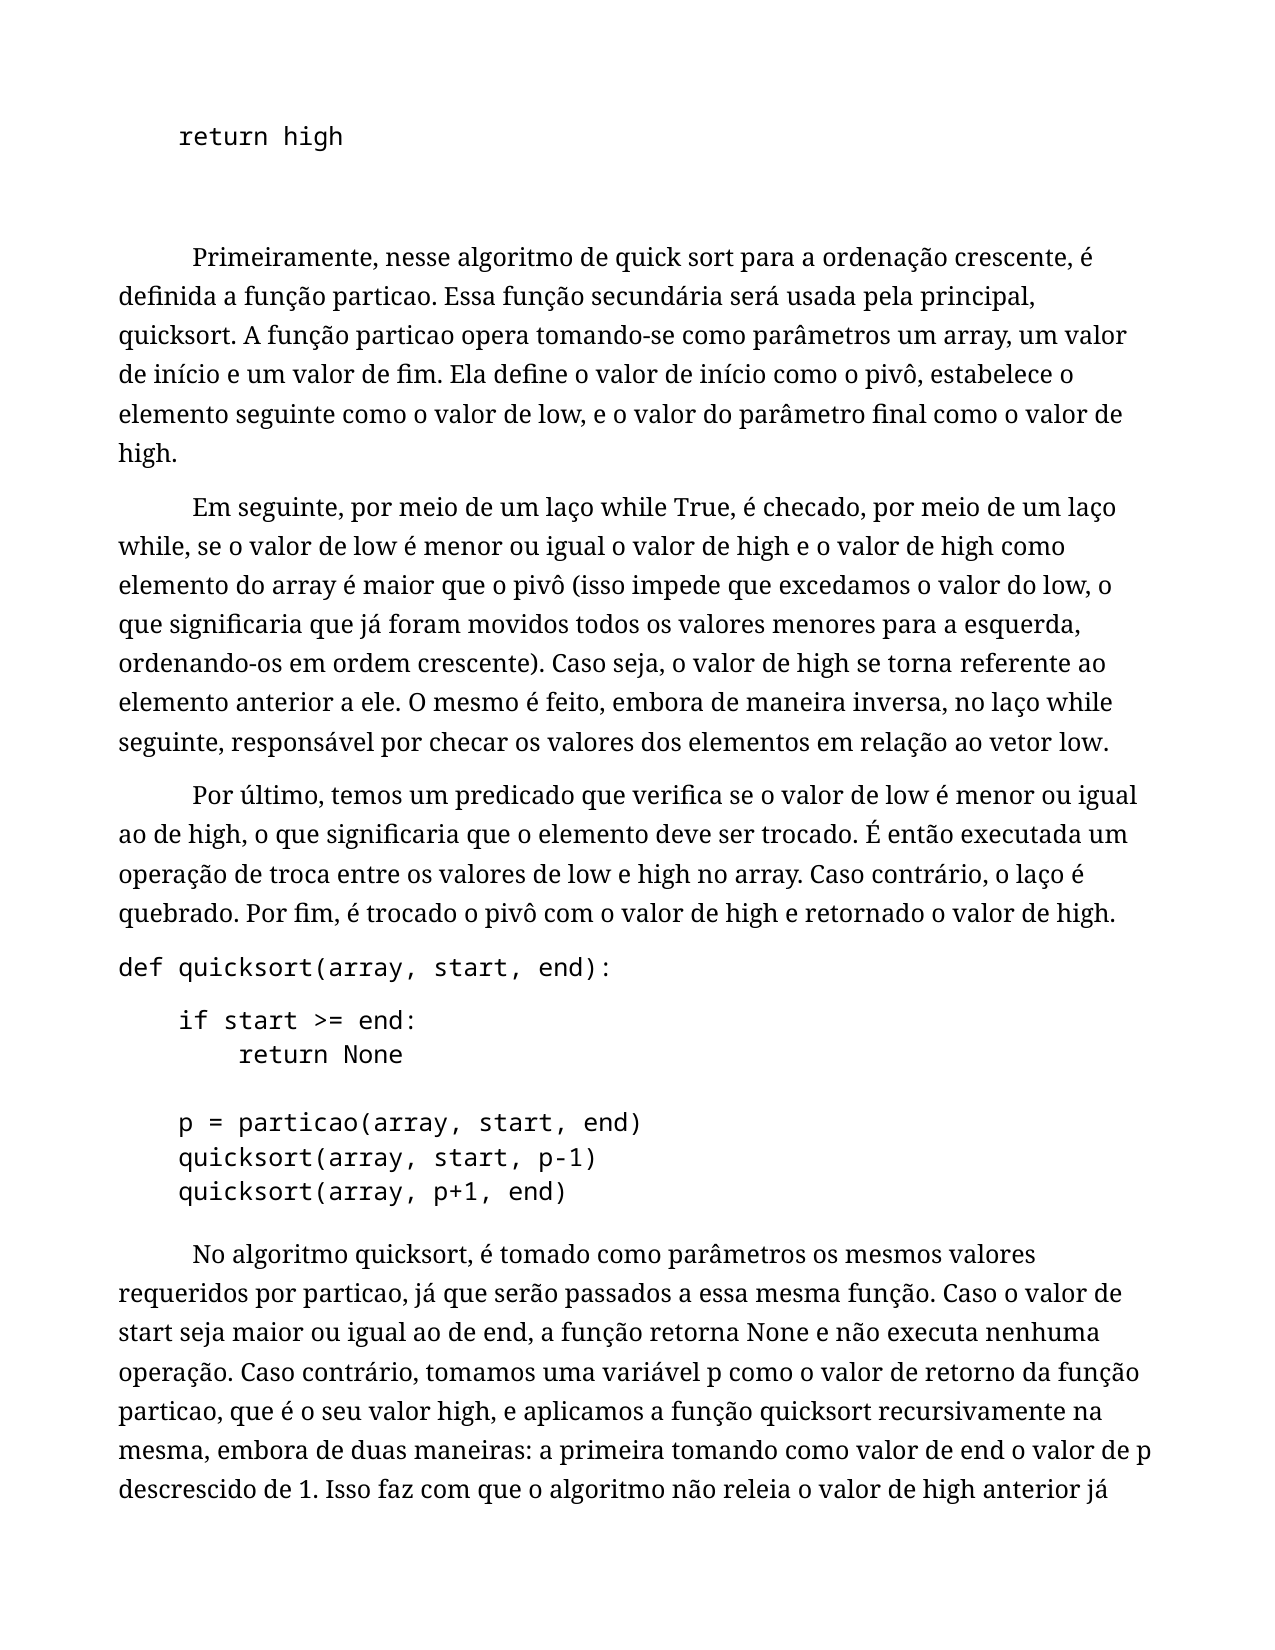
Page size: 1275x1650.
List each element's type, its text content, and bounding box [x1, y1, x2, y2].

text if start >= end: [118, 1003, 1157, 1037]
text return None [118, 1037, 1157, 1071]
text Por último, temos um predicado que verifica se o valor de low é menor ou igual ao de high, o que significaria que o elemento deve ser trocado. É então executada um operação de troca entre os valores de low e high no array. Caso contrário, o laço é quebrado. Por fim, é trocado o pivô com o valor de high e retornado o valor de high. [118, 778, 1157, 929]
text quicksort(array, p+1, end) [118, 1173, 1157, 1207]
text return high [118, 118, 1157, 152]
text def quicksort(array, start, end): [118, 949, 1157, 983]
text No algoritmo quicksort, é tomado como parâmetros os mesmos valores requeridos por particao, já que serão passados a essa mesma função. Caso o valor de start seja maior ou igual ao de end, a função retorna None e não executa nenhuma operação. Caso contrário, tomamos uma variável p como o valor de retorno da função particao, que é o seu valor high, e aplicamos a função quicksort recursivamente na mesma, embora de duas maneiras: a primeira tomando como valor de end o valor de p descrescido de 1. Isso faz com que o algoritmo não releia o valor de high anterior já [118, 1237, 1157, 1506]
text p = particao(array, start, end) [118, 1105, 1157, 1139]
text Em seguinte, por meio de um laço while True, é checado, por meio de um laço while, se o valor de low é menor ou igual o valor de high e o valor de high como elemento do array é maior que o pivô (isso impede que excedamos o valor do low, o que significaria que já foram movidos todos os valores menores para a esquerda, ordenando-os em ordem crescente). Caso seja, o valor de high se torna referente ao elemento anterior a ele. O mesmo é feito, embora de maneira inversa, no laço while seguinte, responsável por checar os valores dos elementos em relação ao vetor low. [118, 489, 1157, 758]
text Primeiramente, nesse algoritmo de quick sort para a ordenação crescente, é definida a função particao. Essa função secundária será usada pela principal, quicksort. A função particao opera tomando-se como parâmetros um array, um valor de início e um valor de fim. Ela define o valor de início como o pivô, estabelece o elemento seguinte como o valor de low, e o valor do parâmetro final como o valor de high. [118, 239, 1157, 469]
text quicksort(array, start, p-1) [118, 1139, 1157, 1173]
